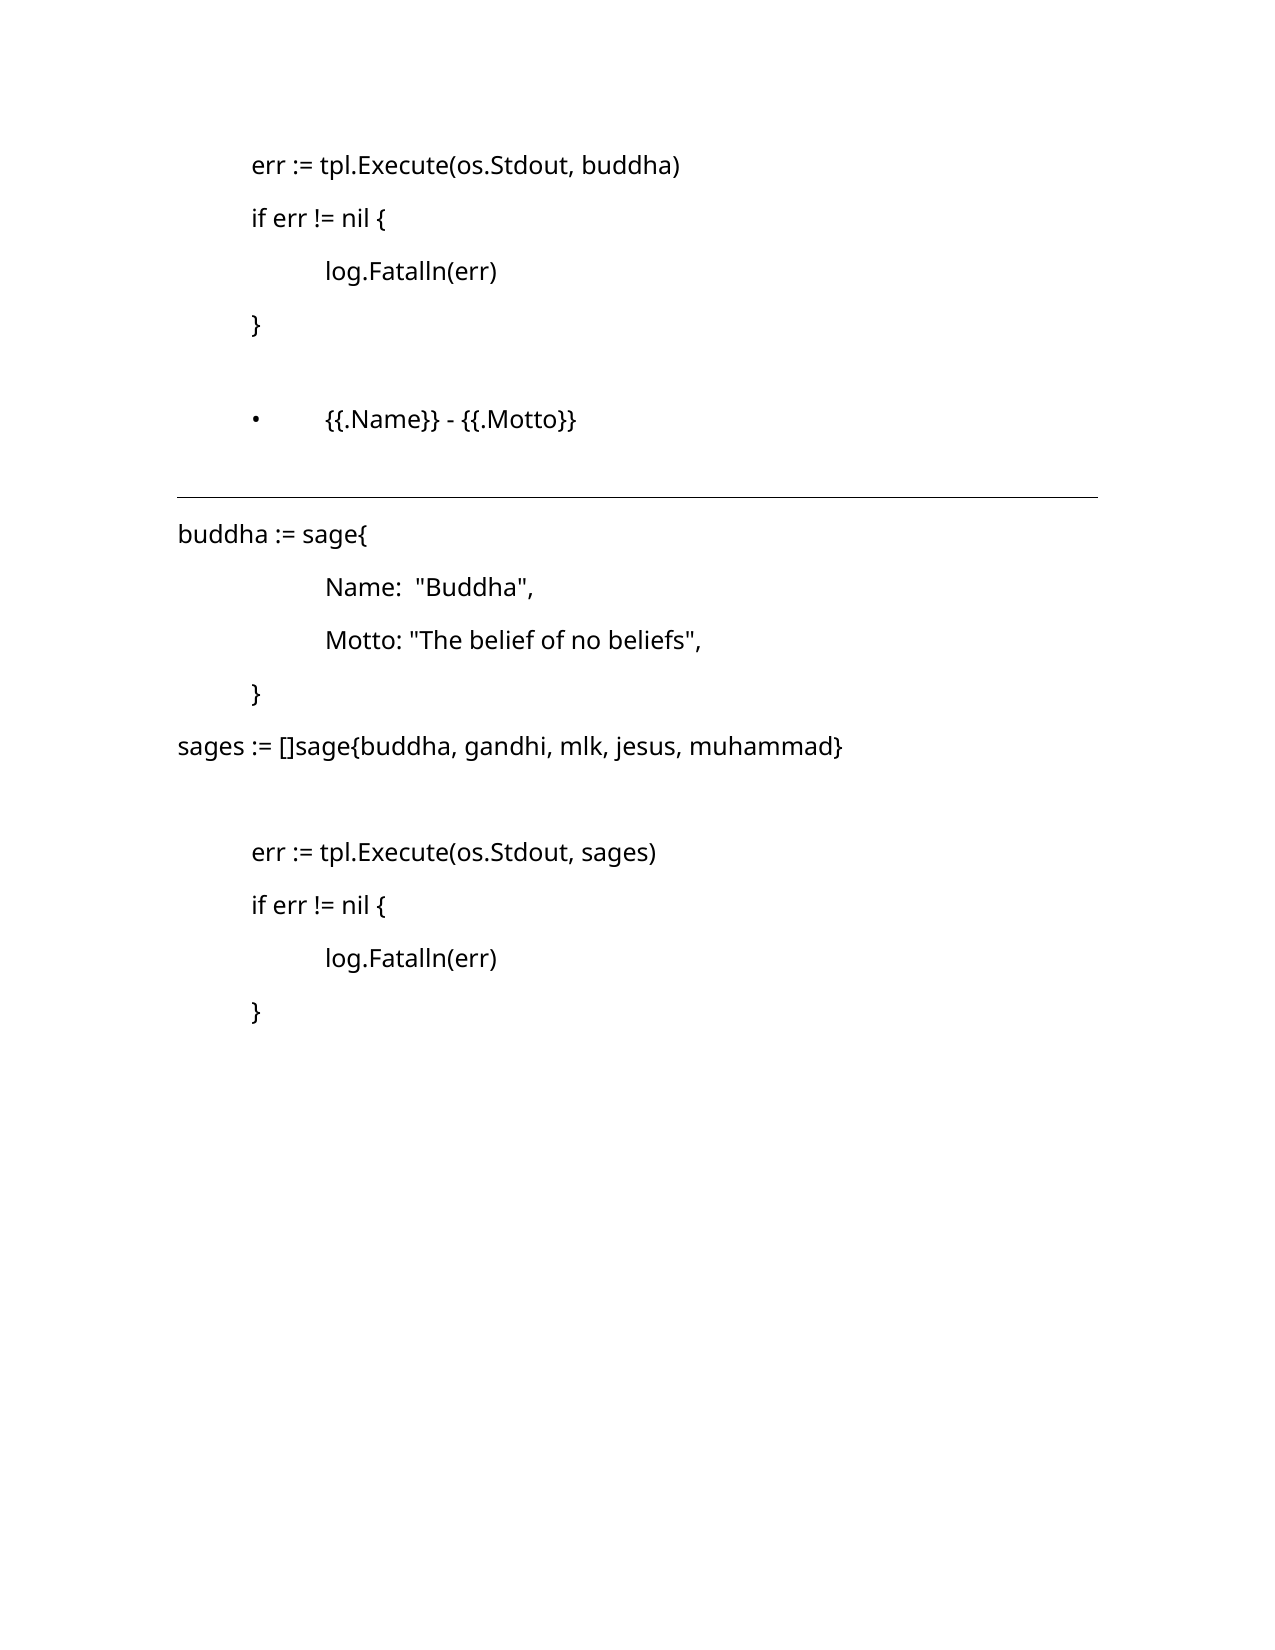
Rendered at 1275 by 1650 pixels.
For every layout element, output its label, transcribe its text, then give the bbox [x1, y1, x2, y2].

text err := tpl.Execute(os.Stdout, sages) [177, 834, 1098, 869]
text } [177, 676, 1098, 709]
text err := tpl.Execute(os.Stdout, buddha) [177, 148, 1098, 182]
text } [177, 994, 1098, 1028]
text buddha := sage{ [177, 516, 1098, 551]
text if err != nil { [177, 201, 1098, 235]
text log.Fatalln(err) [177, 941, 1098, 975]
text • {{.Name}} - {{.Motto}} [177, 402, 1098, 436]
text log.Fatalln(err) [177, 254, 1098, 288]
text if err != nil { [177, 888, 1098, 922]
text } [177, 307, 1098, 341]
text Name: "Buddha", [177, 569, 1098, 603]
text sages := []sage{buddha, gandhi, mlk, jesus, muhammad} [177, 728, 1098, 763]
text Motto: "The belief of no beliefs", [177, 622, 1098, 657]
